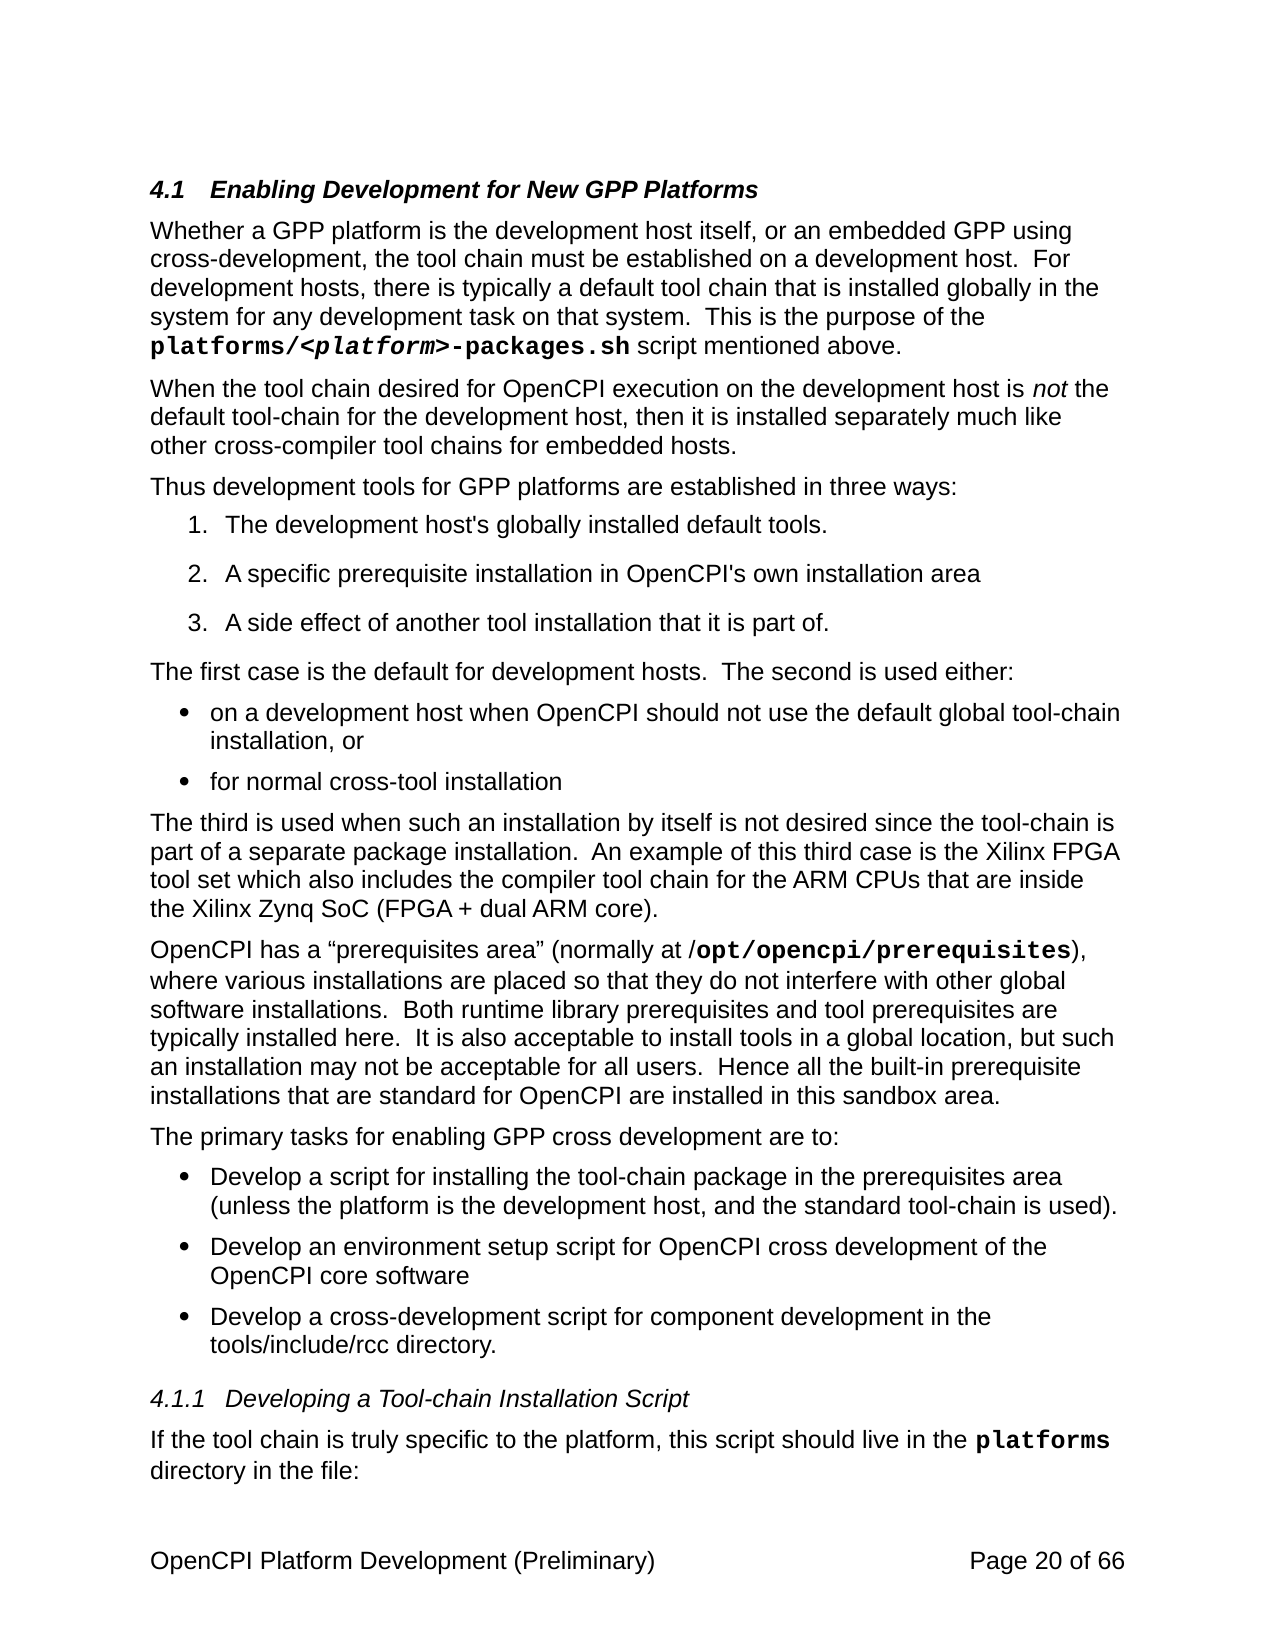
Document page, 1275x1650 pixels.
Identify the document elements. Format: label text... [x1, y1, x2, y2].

text The first case is the default for development hosts. The second is used either: [150, 657, 1125, 686]
text If the tool chain is truly specific to the platform, this script should live in the platforms directory in the file: [150, 1425, 1125, 1484]
text When the tool chain desired for OpenCPI execution on the development host is not the default tool-chain for the development host, then it is installed separately much like other cross-compiler tool chains for embedded hosts. [150, 374, 1125, 460]
text The third is used when such an installation by itself is not desired since the tool-chain is part of a separate package installation. An example of this third case is the Xilinx FPGA tool set which also includes the compiler tool chain for the ARM CPUs that are inside the Xilinx Zynq SoC (FPGA + dual ARM core). [150, 808, 1125, 923]
list A side effect of another tool installation that it is part of. [187, 608, 1125, 636]
text The primary tasks for enabling GPP cross development are to: [150, 1122, 1125, 1150]
subtitle Enabling Development for New GPP Platforms [150, 175, 1125, 204]
list Develop a cross-development script for component development in the tools/include/rcc directory. [180, 1301, 1125, 1359]
list for normal cross-tool installation [180, 767, 1125, 796]
text Whether a GPP platform is the development host itself, or an embedded GPP using cross-development, the tool chain must be established on a development host. For development hosts, there is typically a default tool chain that is installed globally in the system for any development task on that system. This is the purpose of the platforms/<platform>-packages.sh script mentioned above. [150, 216, 1125, 362]
list Develop an environment setup script for OpenCPI cross development of the OpenCPI core software [180, 1232, 1125, 1289]
list A specific prerequisite installation in OpenCPI's own installation area [187, 559, 1125, 587]
list on a development host when OpenCPI should not use the default global tool-chain installation, or [180, 697, 1125, 755]
text Thus development tools for GPP platforms are established in three ways: [150, 472, 1125, 501]
list The development host's globally installed default tools. [187, 509, 1125, 538]
text OpenCPI has a “prerequisites area” (normally at /opt/opencpi/prerequisites), where various installations are placed so that they do not interfere with other global software installations. Both runtime library prerequisites and tool prerequisites are typically installed here. It is also acceptable to install tools in a global location, but such an installation may not be acceptable for all users. Hence all the built-in prerequisite installations that are standard for OpenCPI are installed in this sandbox area. [150, 935, 1125, 1109]
list Develop a script for installing the tool-chain package in the prerequisites area (unless the platform is the development host, and the standard tool-chain is used). [180, 1162, 1125, 1220]
subtitle Developing a Tool-chain Installation Script [150, 1384, 1125, 1413]
